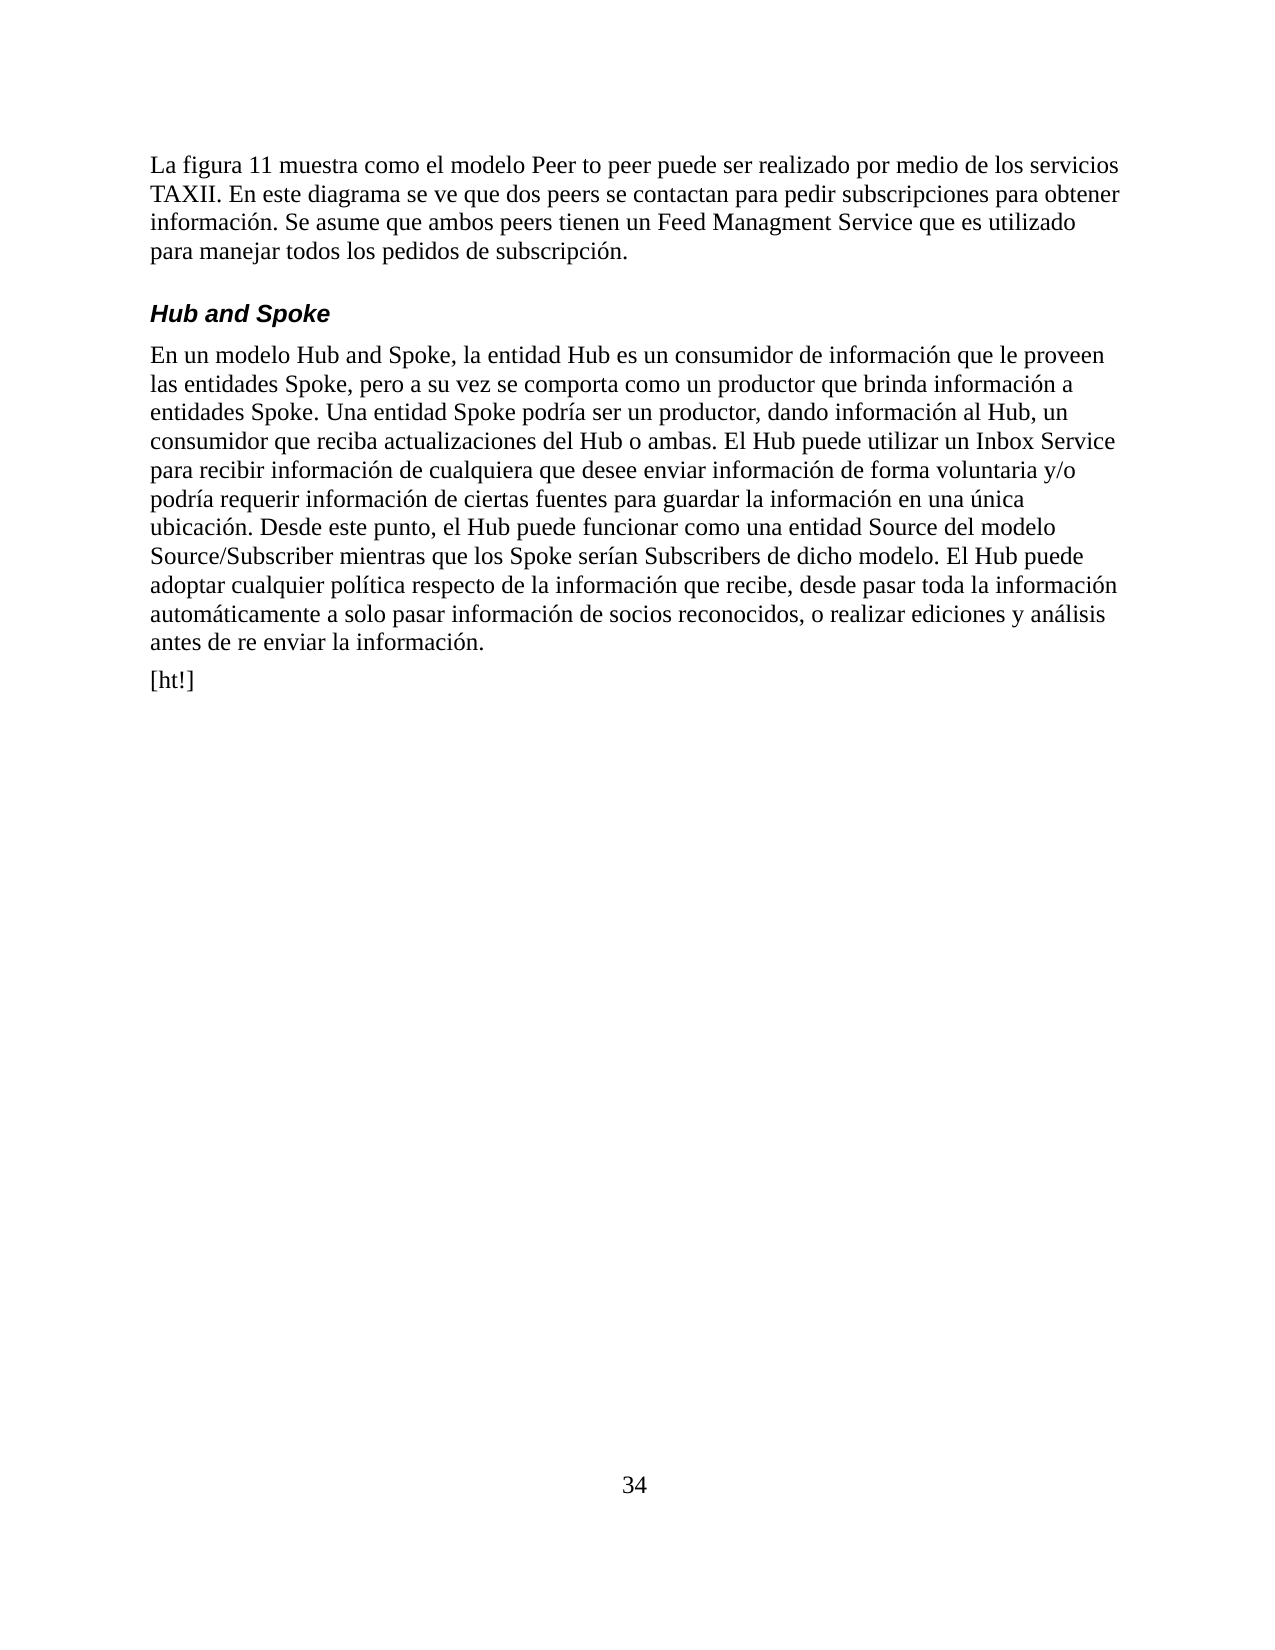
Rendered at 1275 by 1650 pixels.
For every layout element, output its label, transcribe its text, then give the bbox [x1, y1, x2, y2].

text En un modelo Hub and Spoke, la entidad Hub es un consumidor de información que le proveen las entidades Spoke, pero a su vez se comporta como un productor que brinda información a entidades Spoke. Una entidad Spoke podría ser un productor, dando información al Hub, un consumidor que reciba actualizaciones del Hub o ambas. El Hub puede utilizar un Inbox Service para recibir información de cualquiera que desee enviar información de forma voluntaria y/o podría requerir información de ciertas fuentes para guardar la información en una única ubicación. Desde este punto, el Hub puede funcionar como una entidad Source del modelo Source/Subscriber mientras que los Spoke serían Subscribers de dicho modelo. El Hub puede adoptar cualquier política respecto de la información que recibe, desde pasar toda la información automáticamente a solo pasar información de socios reconocidos, o realizar ediciones y análisis antes de re enviar la información. [150, 340, 1125, 656]
text [ht!] [150, 665, 1125, 694]
text La figura 11 muestra como el modelo Peer to peer puede ser realizado por medio de los servicios TAXII. En este diagrama se ve que dos peers se contactan para pedir subscripciones para obtener información. Se asume que ambos peers tienen un Feed Managment Service que es utilizado para manejar todos los pedidos de subscripción. [150, 150, 1125, 265]
subtitle Hub and Spoke [150, 299, 1125, 327]
